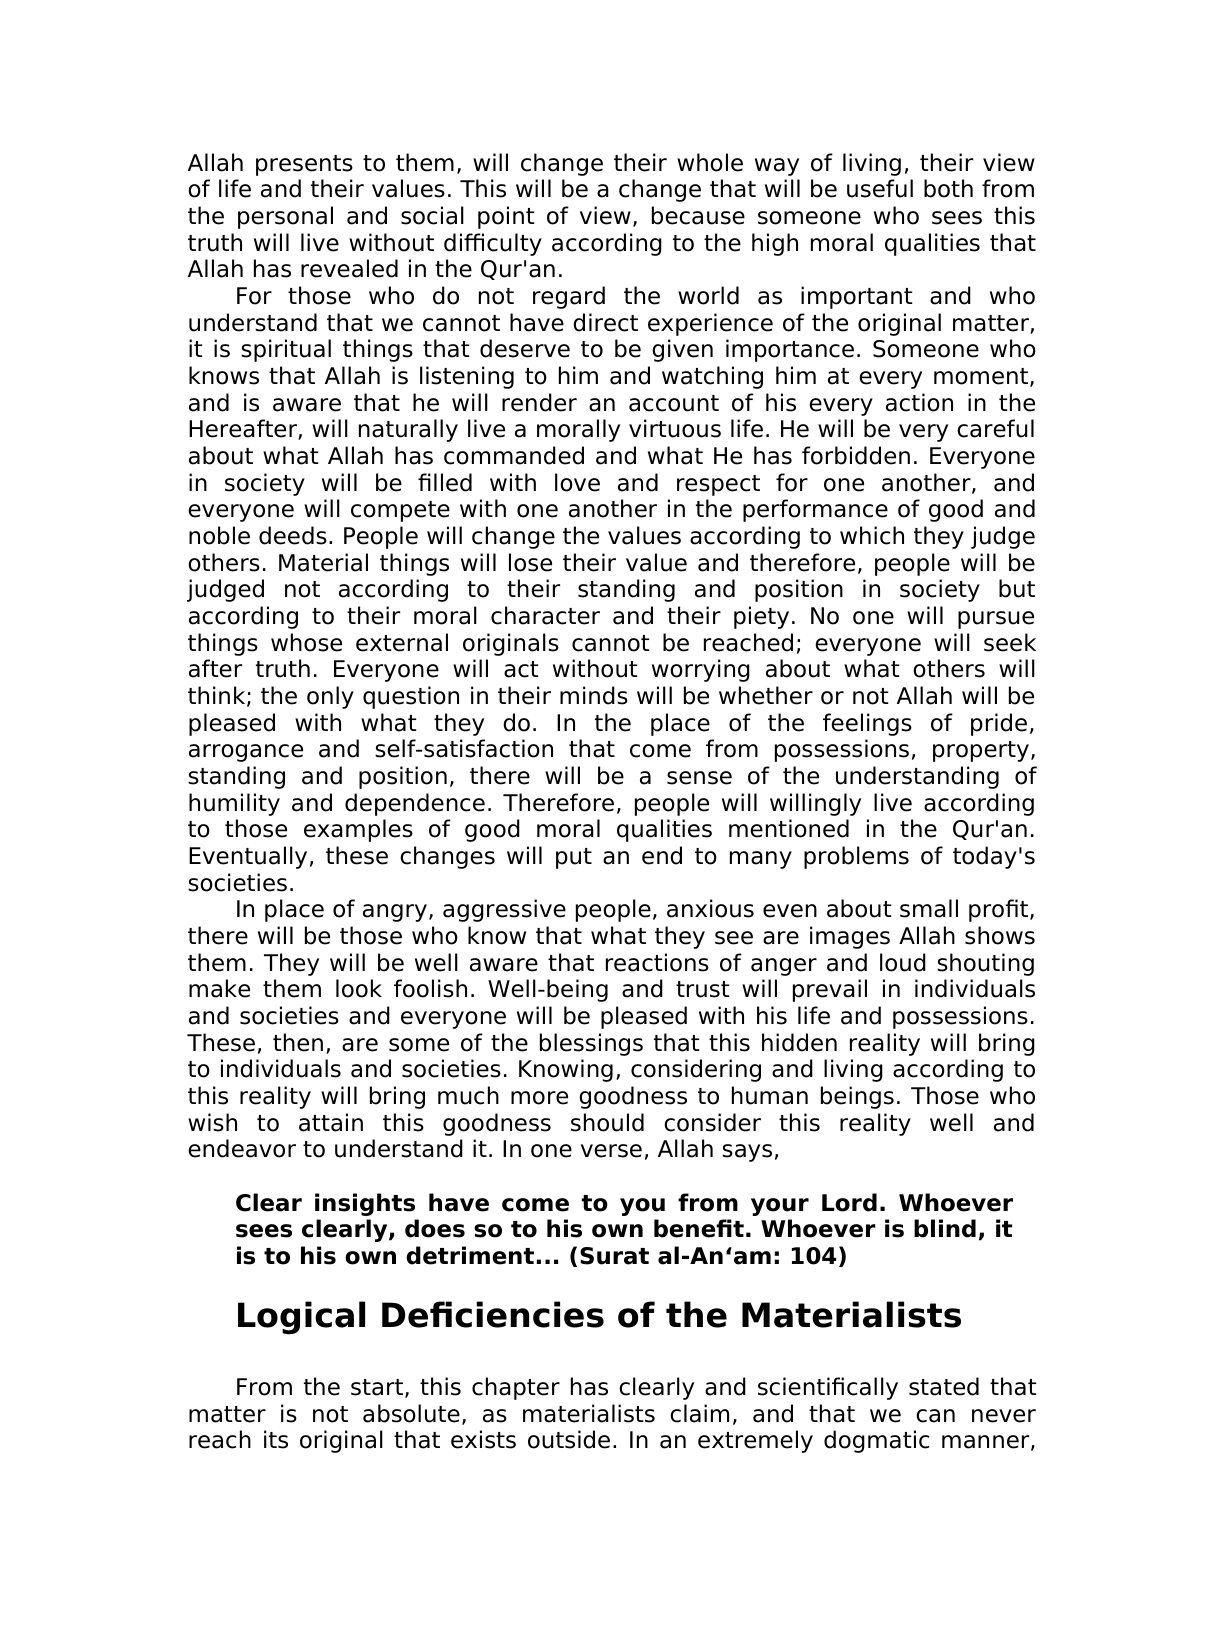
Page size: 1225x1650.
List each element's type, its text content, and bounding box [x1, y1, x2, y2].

text From the start, this chapter has clearly and scientifically stated that matter is not absolute, as materialists claim, and that we can never reach its original that exists outside. In an extremely dogmatic manner, [187, 1374, 1037, 1454]
text Clear insights have come to you from your Lord. Whoever sees clearly, does so to his own benefit. Whoever is blind, it is to his own detriment... (Surat al-An‘am: 104) [235, 1190, 1014, 1270]
text Allah presents to them, will change their whole way of living, their view of life and their values. This will be a change that will be useful both from the personal and social point of view, because someone who sees this truth will live without difficulty according to the high moral qualities that Allah has revealed in the Qur'an. [187, 150, 1037, 283]
text For those who do not regard the world as important and who understand that we cannot have direct experience of the original matter, it is spiritual things that deserve to be given importance. Someone who knows that Allah is listening to him and watching him at every moment, and is aware that he will render an account of his every action in the Hereafter, will naturally live a morally virtuous life. He will be very careful about what Allah has commanded and what He has forbidden. Everyone in society will be filled with love and respect for one another, and everyone will compete with one another in the performance of good and noble deeds. People will change the values according to which they judge others. Material things will lose their value and therefore, people will be judged not according to their standing and position in society but according to their moral character and their piety. No one will pursue things whose external originals cannot be reached; everyone will seek after truth. Everyone will act without worrying about what others will think; the only question in their minds will be whether or not Allah will be pleased with what they do. In the place of the feelings of pride, arrogance and self-satisfaction that come from possessions, property, standing and position, there will be a sense of the understanding of humility and dependence. Therefore, people will willingly live according to those examples of good moral qualities mentioned in the Qur'an. Eventually, these changes will put an end to many problems of today's societies. [187, 283, 1037, 897]
text Logical Deficiencies of the Materialists [187, 1297, 1037, 1336]
text In place of angry, aggressive people, anxious even about small profit, there will be those who know that what they see are images Allah shows them. They will be well aware that reactions of anger and loud shouting make them look foolish. Well-being and trust will prevail in individuals and societies and everyone will be pleased with his life and possessions. These, then, are some of the blessings that this hidden reality will bring to individuals and societies. Knowing, considering and living according to this reality will bring much more goodness to human beings. Those who wish to attain this goodness should consider this reality well and endeavor to understand it. In one verse, Allah says, [187, 897, 1037, 1163]
